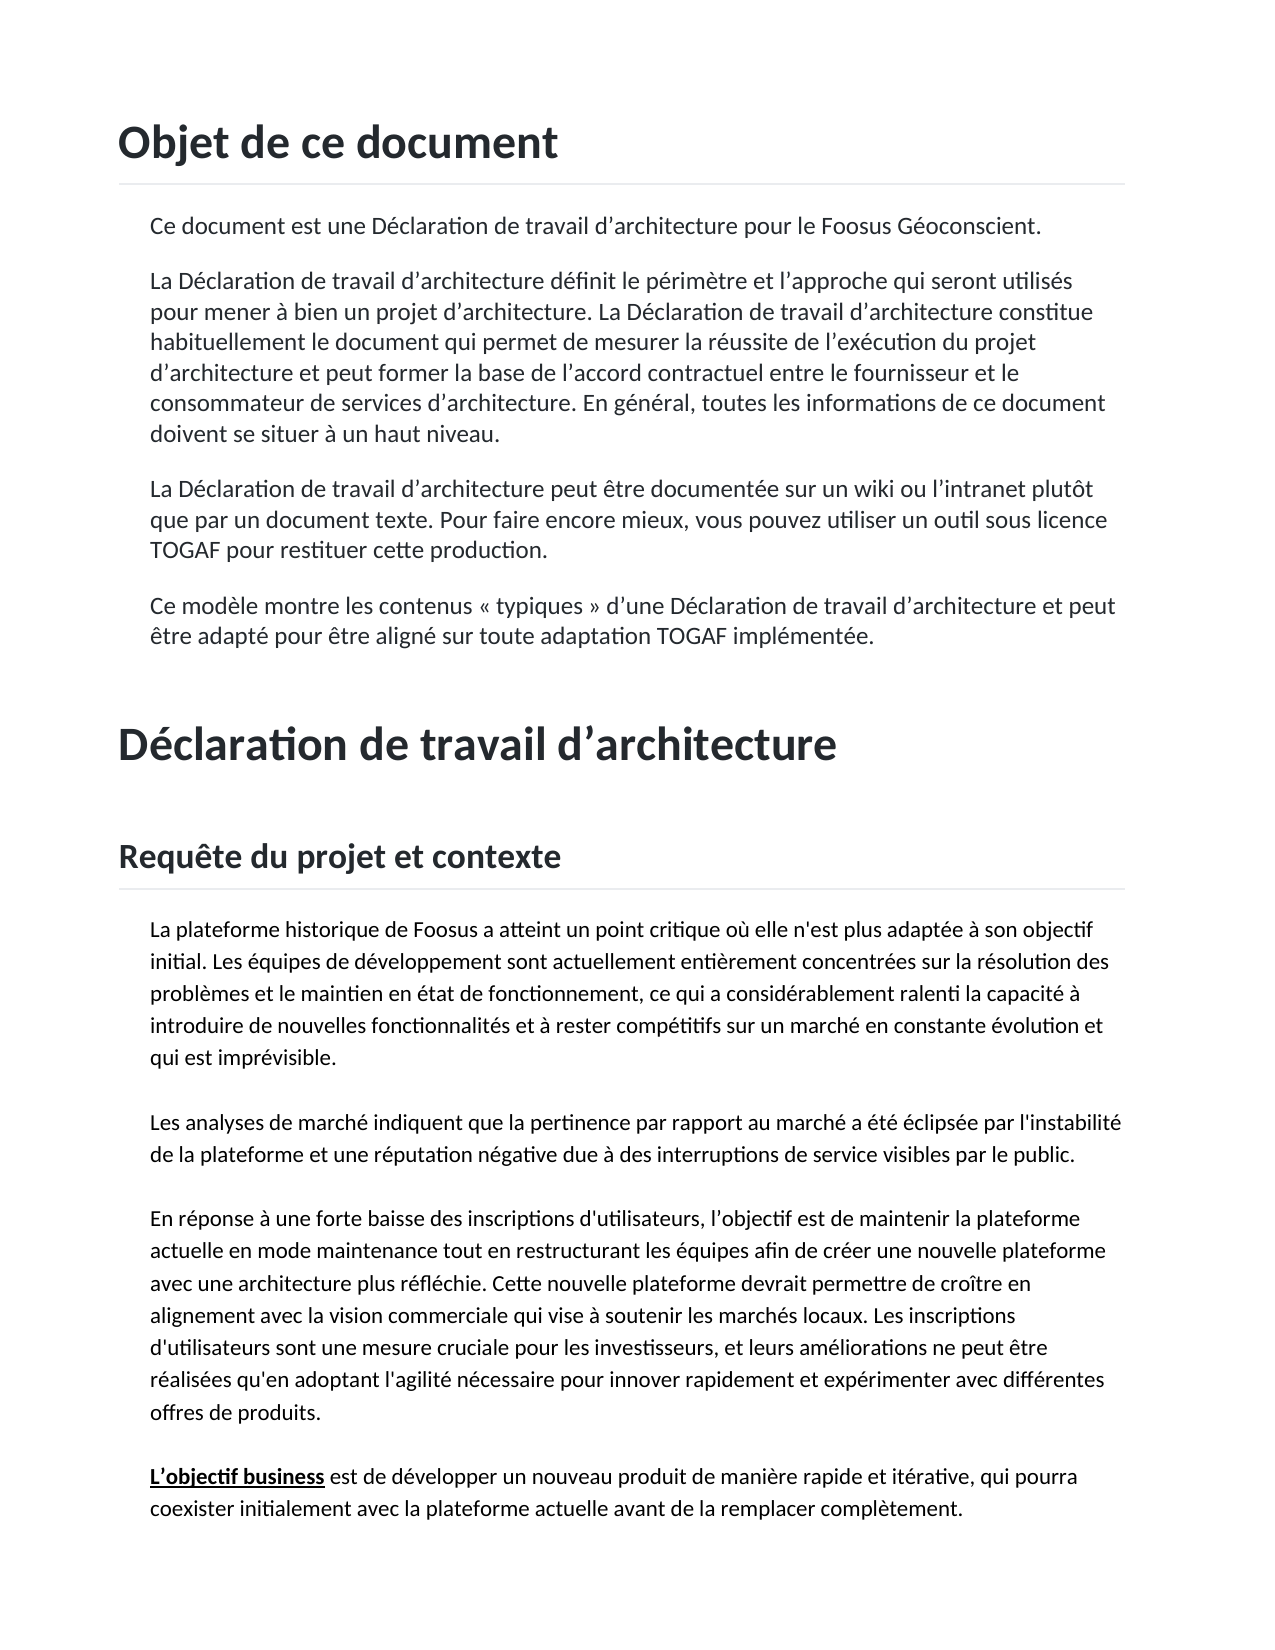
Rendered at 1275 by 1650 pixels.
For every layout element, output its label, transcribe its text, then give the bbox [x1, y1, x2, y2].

subtitle Déclaration de travail d’architecture [119, 713, 1125, 772]
text En réponse à une forte baisse des inscriptions d'utilisateurs, l’objectif est de maintenir la plateforme actuelle en mode maintenance tout en restructurant les équipes afin de créer une nouvelle plateforme avec une architecture plus réfléchie. Cette nouvelle plateforme devrait permettre de croître en alignement avec la vision commerciale qui vise à soutenir les marchés locaux. Les inscriptions d'utilisateurs sont une mesure cruciale pour les investisseurs, et leurs améliorations ne peut être réalisées qu'en adoptant l'agilité nécessaire pour innover rapidement et expérimenter avec différentes offres de produits. [150, 1204, 1125, 1426]
subtitle Requête du projet et contexte [119, 834, 1125, 888]
text La Déclaration de travail d’architecture peut être documentée sur un wiki ou l’intranet plutôt que par un document texte. Pour faire encore mieux, vous pouvez utiliser un outil sous licence TOGAF pour restituer cette production. [150, 473, 1125, 565]
text Ce document est une Déclaration de travail d’architecture pour le Foosus Géoconscient. [150, 210, 1125, 240]
text L’objectif business est de développer un nouveau produit de manière rapide et itérative, qui pourra coexister initialement avec la plateforme actuelle avant de la remplacer complètement. [150, 1462, 1125, 1522]
text Les analyses de marché indiquent que la pertinence par rapport au marché a été éclipsée par l'instabilité de la plateforme et une réputation négative due à des interruptions de service visibles par le public. [150, 1108, 1125, 1168]
text Ce modèle montre les contenus « typiques » d’une Déclaration de travail d’architecture et peut être adapté pour être aligné sur toute adaptation TOGAF implémentée. [150, 590, 1125, 651]
subtitle Objet de ce document [119, 112, 1125, 183]
text La plateforme historique de Foosus a atteint un point critique où elle n'est plus adaptée à son objectif initial. Les équipes de développement sont actuellement entièrement concentrées sur la résolution des problèmes et le maintien en état de fonctionnement, ce qui a considérablement ralenti la capacité à introduire de nouvelles fonctionnalités et à rester compétitifs sur un marché en constante évolution et qui est imprévisible. [150, 915, 1125, 1072]
text La Déclaration de travail d’architecture définit le périmètre et l’approche qui seront utilisés pour mener à bien un projet d’architecture. La Déclaration de travail d’architecture constitue habituellement le document qui permet de mesurer la réussite de l’exécution du projet d’architecture et peut former la base de l’accord contractuel entre le fournisseur et le consommateur de services d’architecture. En général, toutes les informations de ce document doivent se situer à un haut niveau. [150, 265, 1125, 448]
